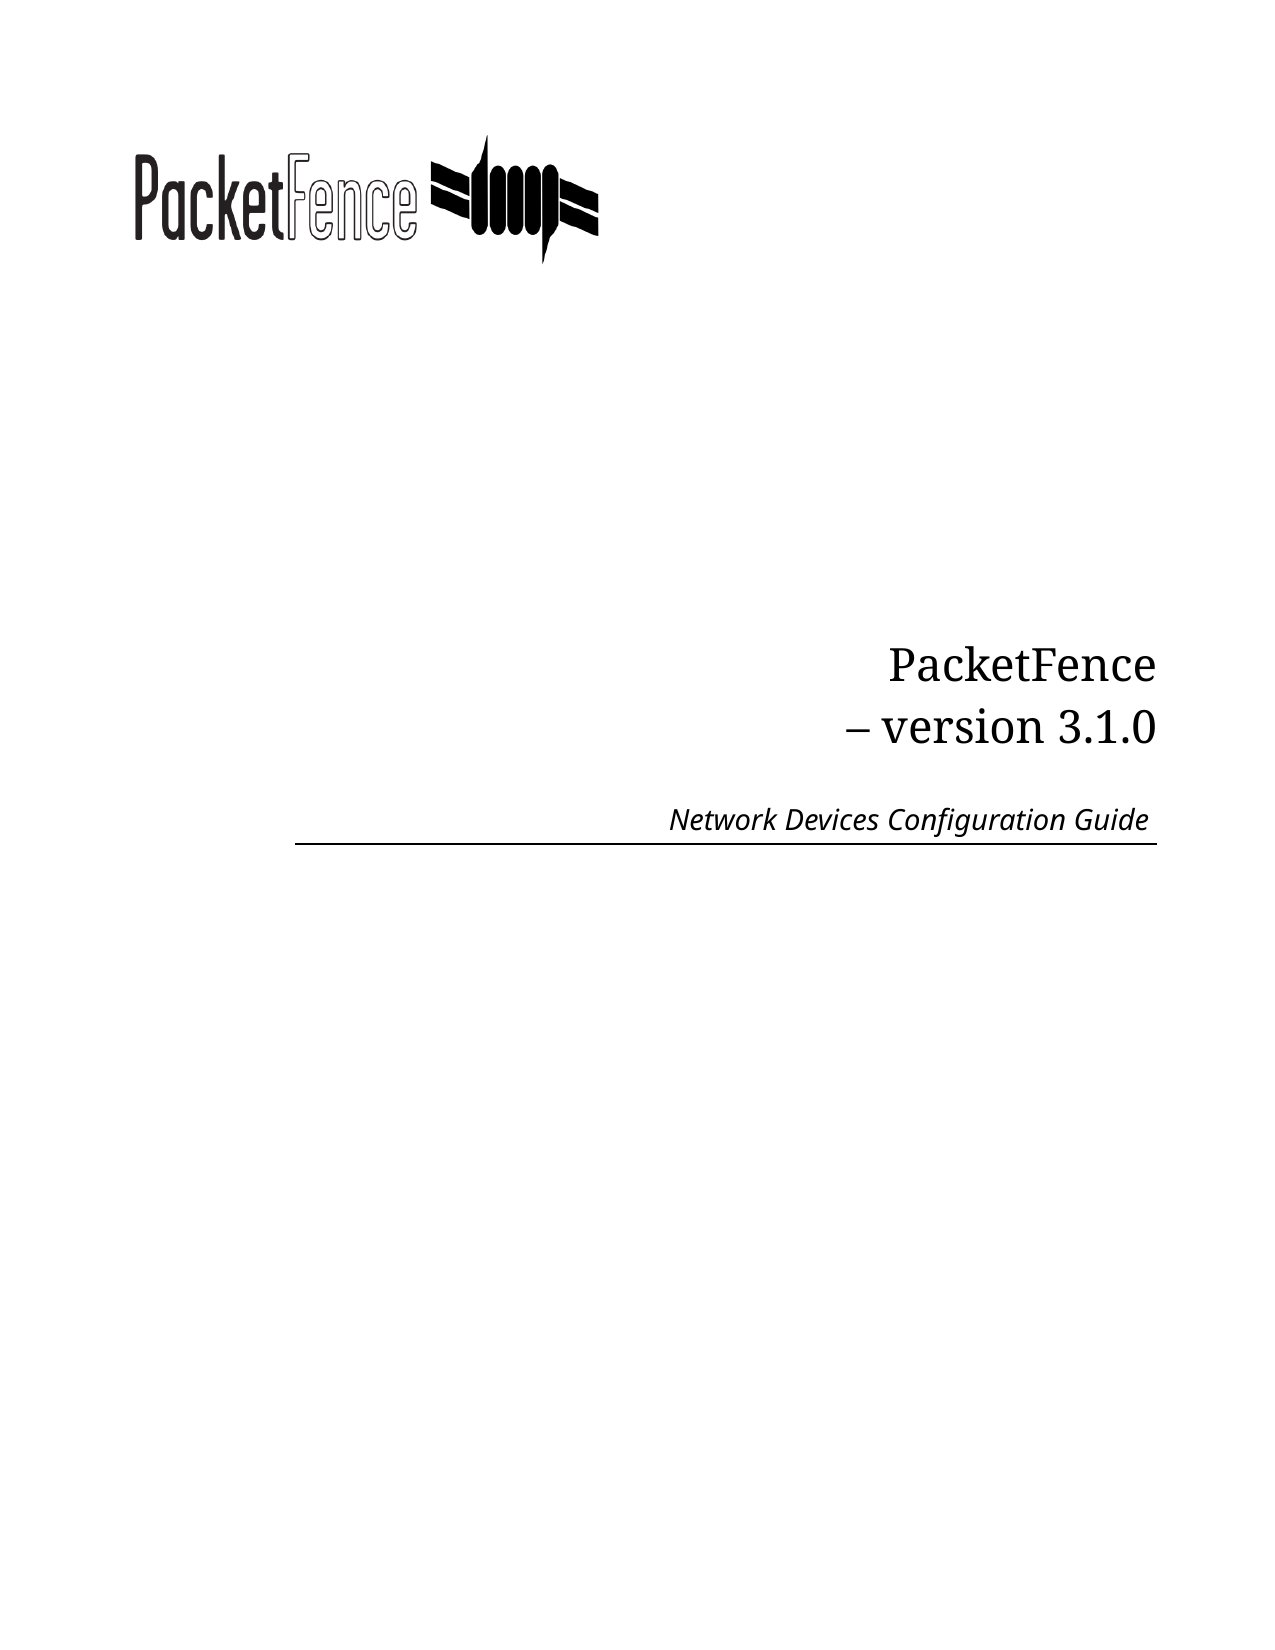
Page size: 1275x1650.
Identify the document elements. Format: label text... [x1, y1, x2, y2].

title PacketFence – version 3.1.0 [295, 632, 1157, 757]
picture [118, 118, 615, 281]
subtitle Network Devices Configuration Guide [295, 794, 1157, 843]
